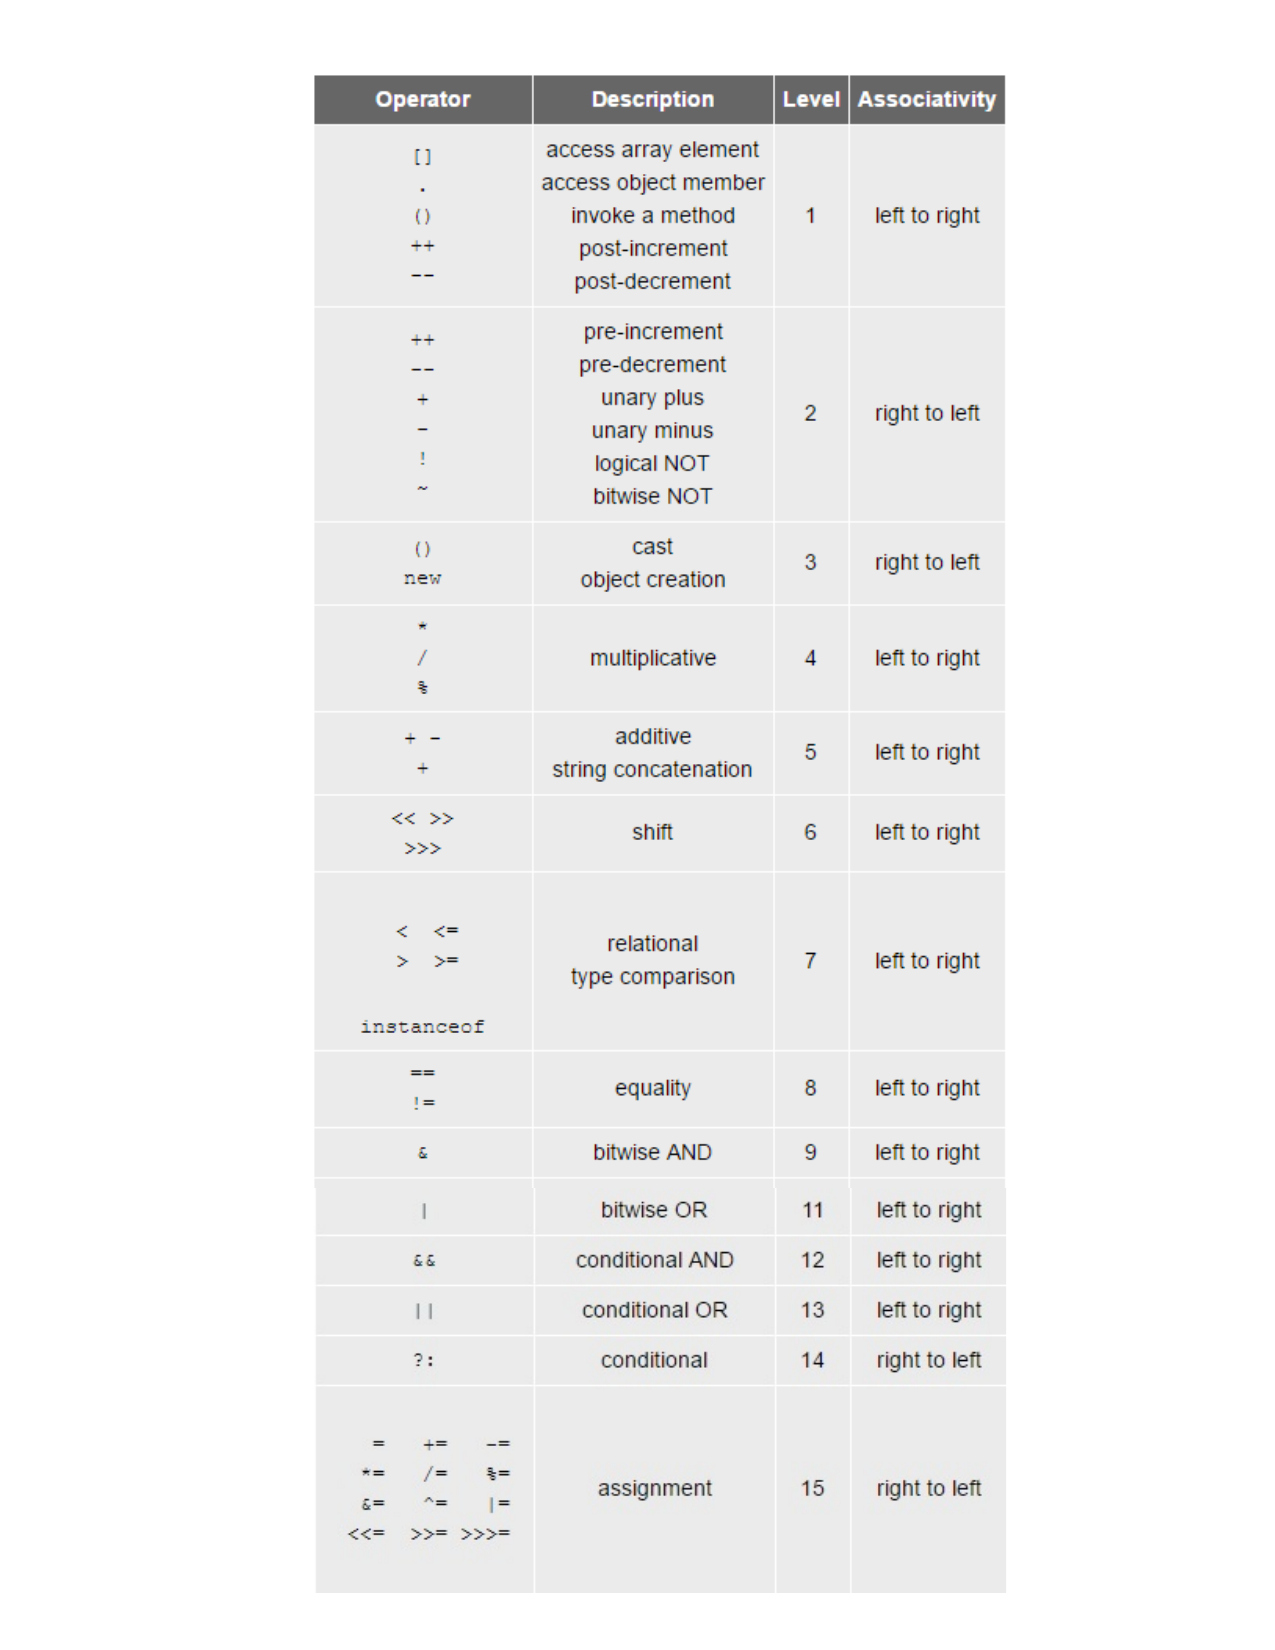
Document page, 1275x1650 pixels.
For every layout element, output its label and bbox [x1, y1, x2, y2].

picture [313, 1188, 1007, 1593]
